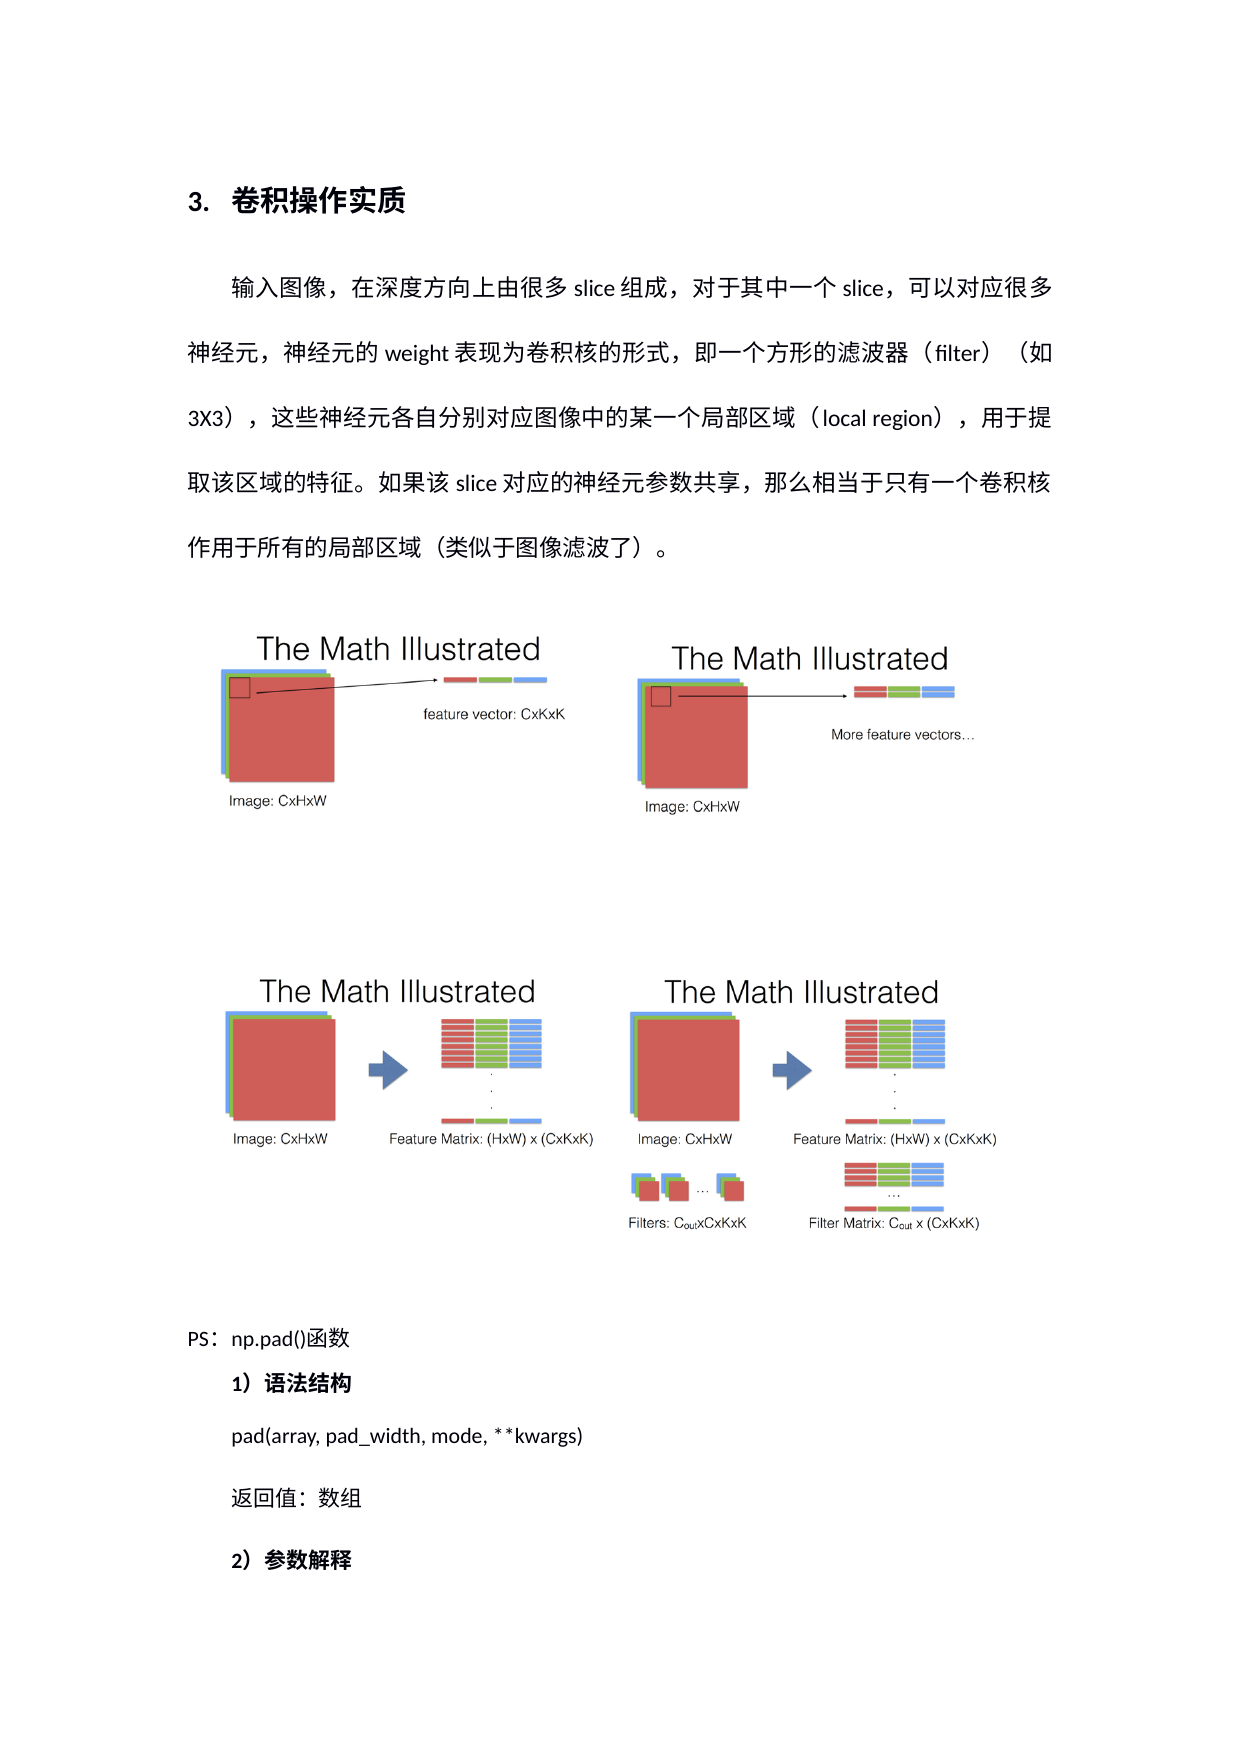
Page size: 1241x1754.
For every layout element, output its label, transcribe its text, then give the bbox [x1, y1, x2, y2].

picture [192, 600, 605, 909]
picture [602, 945, 1001, 1244]
text 返回值：数组 [187, 1477, 1053, 1510]
subtitle PS： np.pad()函数 [187, 1317, 1053, 1349]
picture [197, 943, 598, 1244]
text 3. 卷积操作实质 [187, 162, 1053, 227]
text 输入图像，在深度方向上由很多slice组成，对于其中一个slice，可以对应很多神经元，神经元的weight表现为卷积核的形式，即一个方形的滤波器（filter）（如3X3），这些神经元各自分别对应图像中的某一个局部区域（local region），用于提取该区域的特征。如果该slice对应的神经元参数共享，那么相当于只有一个卷积核作用于所有的局部区域（类似于图像滤波了）。 [187, 250, 1053, 575]
text 1）语法结构 [187, 1362, 1053, 1394]
text 2）参数解释 [187, 1539, 1053, 1572]
text pad(array, pad_width, mode, **kwargs) [187, 1415, 1053, 1448]
picture [609, 610, 1011, 912]
